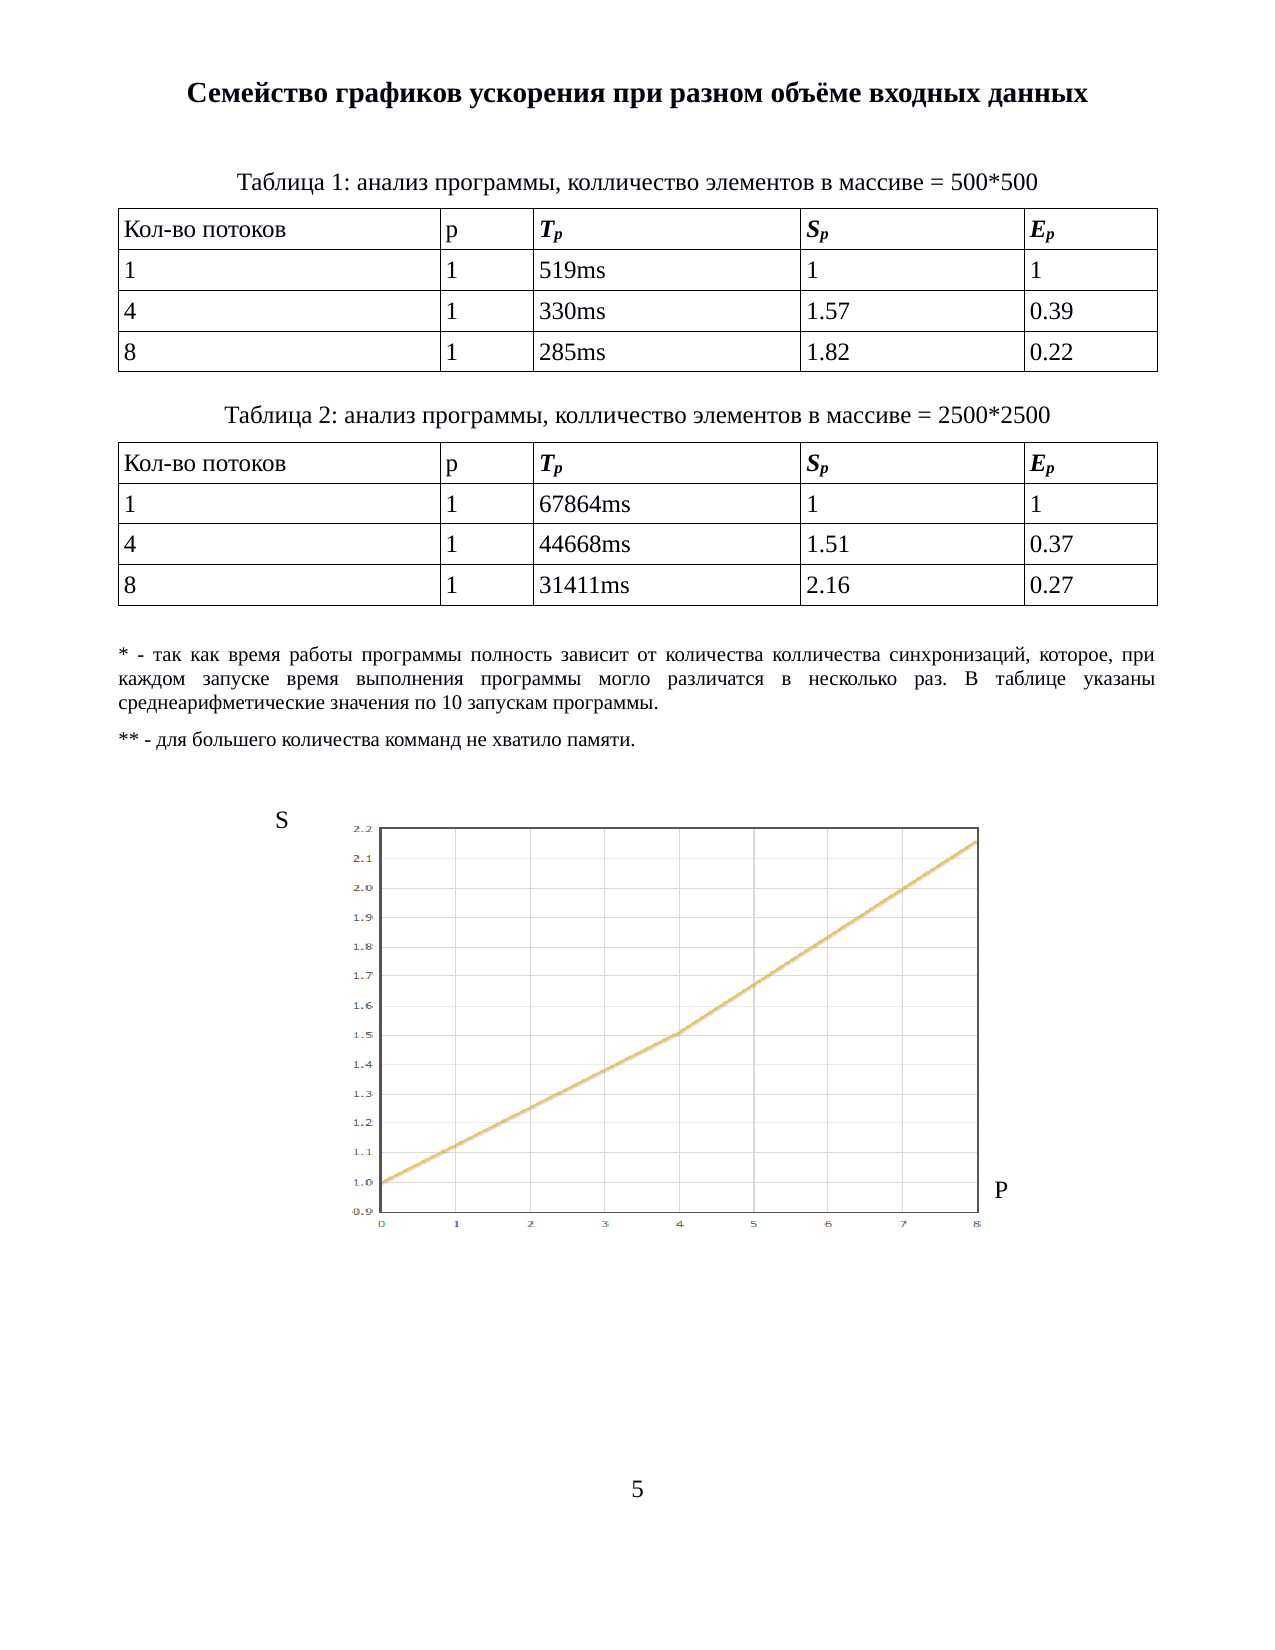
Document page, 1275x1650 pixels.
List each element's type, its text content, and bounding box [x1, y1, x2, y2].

table_cell 44668ms [534, 524, 800, 564]
table_header Кол-во потоков [119, 209, 440, 249]
table_cell 0.22 [1025, 332, 1157, 371]
table_cell 31411ms [534, 565, 800, 605]
text * - так как время работы программы полность зависит от количества колличества синхронизаций, которое, при каждом запуске время выполнения программы могло различатся в несколько раз. В таблице указаны среднеарифметические значения по 10 запускам программы. [118, 642, 1157, 714]
table_cell 0.37 [1025, 524, 1157, 564]
table_cell 1.57 [801, 291, 1024, 331]
table_header Ep [1025, 209, 1157, 249]
table_cell 1 [441, 250, 533, 290]
text P [995, 1176, 1069, 1204]
text Таблица 1: анализ программы, колличество элементов в массиве = 500*500 [118, 167, 1157, 196]
table_header Sp [801, 443, 1024, 482]
table_cell 1 [119, 250, 440, 290]
table_cell 1 [1025, 484, 1157, 523]
table_cell 1 [441, 524, 533, 564]
table_cell 1 [801, 484, 1024, 523]
table_cell 2.16 [801, 565, 1024, 605]
table_header Sp [801, 209, 1024, 249]
text Семейство графиков ускорения при разном объёме входных данных [118, 75, 1157, 108]
table_cell 1 [441, 565, 533, 605]
table_cell 330ms [534, 291, 800, 331]
text ** - для большего количества комманд не хватило памяти. [118, 726, 1157, 751]
table_header Tp [534, 443, 800, 482]
table_header Tp [534, 209, 800, 249]
table_cell 1 [441, 291, 533, 331]
text S [275, 806, 337, 834]
table_cell 1 [441, 332, 533, 371]
table_header p [441, 209, 533, 249]
table_cell 1 [801, 250, 1024, 290]
table_cell 8 [119, 565, 440, 605]
table_cell 1.82 [801, 332, 1024, 371]
table_cell 0.27 [1025, 565, 1157, 605]
table_cell 1 [1025, 250, 1157, 290]
text Таблица 2: анализ программы, колличество элементов в массиве = 2500*2500 [118, 401, 1157, 429]
table_header Кол-во потоков [119, 443, 440, 482]
table_cell 4 [119, 524, 440, 564]
table_cell 4 [119, 291, 440, 331]
table_cell 519ms [534, 250, 800, 290]
table_header p [441, 443, 533, 482]
table_cell 8 [119, 332, 440, 371]
table_cell 1 [441, 484, 533, 523]
table_cell 0.39 [1025, 291, 1157, 331]
table_cell 285ms [534, 332, 800, 371]
table_cell 1.51 [801, 524, 1024, 564]
picture [344, 818, 995, 1235]
table_cell 1 [119, 484, 440, 523]
table_header Ep [1025, 443, 1157, 482]
table_cell 67864ms [534, 484, 800, 523]
